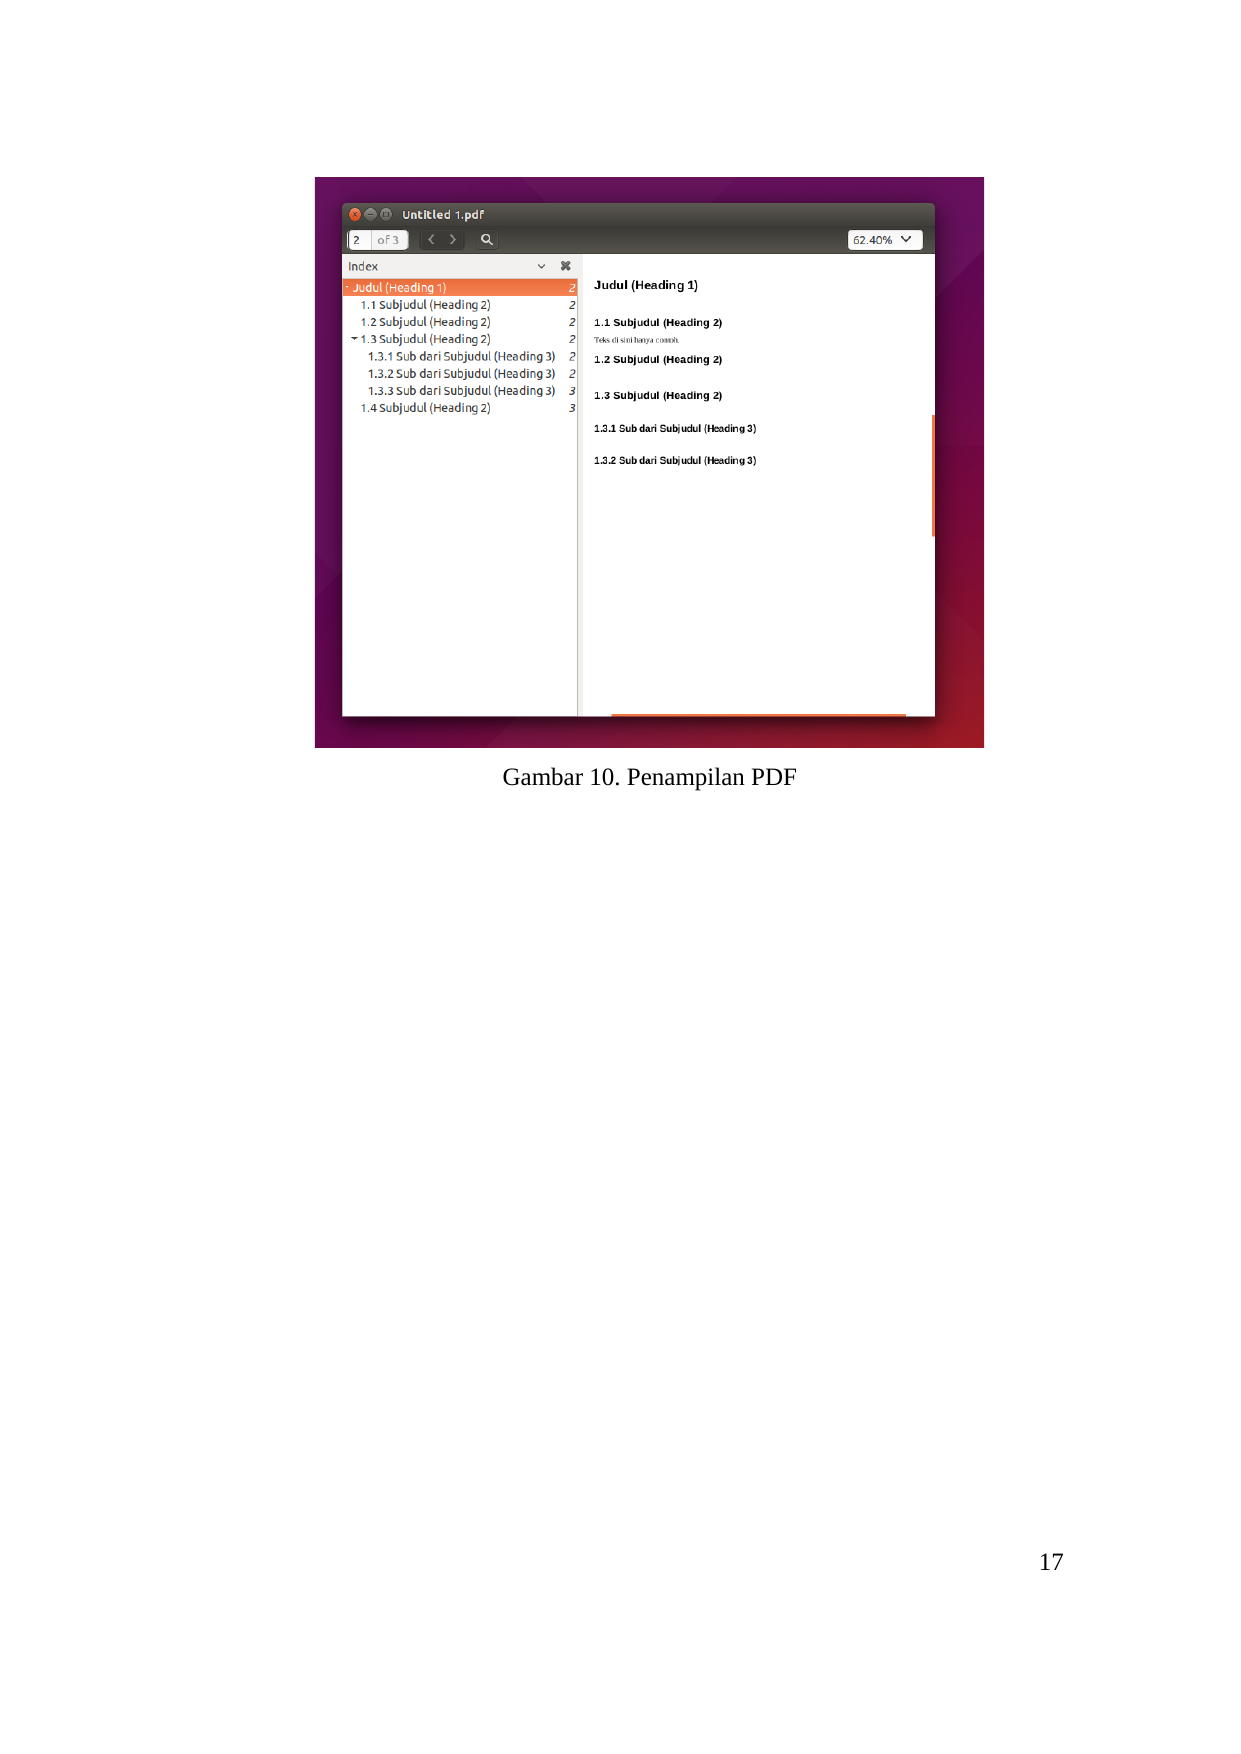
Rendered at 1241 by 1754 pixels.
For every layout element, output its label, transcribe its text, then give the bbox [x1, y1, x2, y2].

picture [314, 177, 985, 748]
text Gambar 10. Penampilan PDF [236, 177, 1063, 791]
